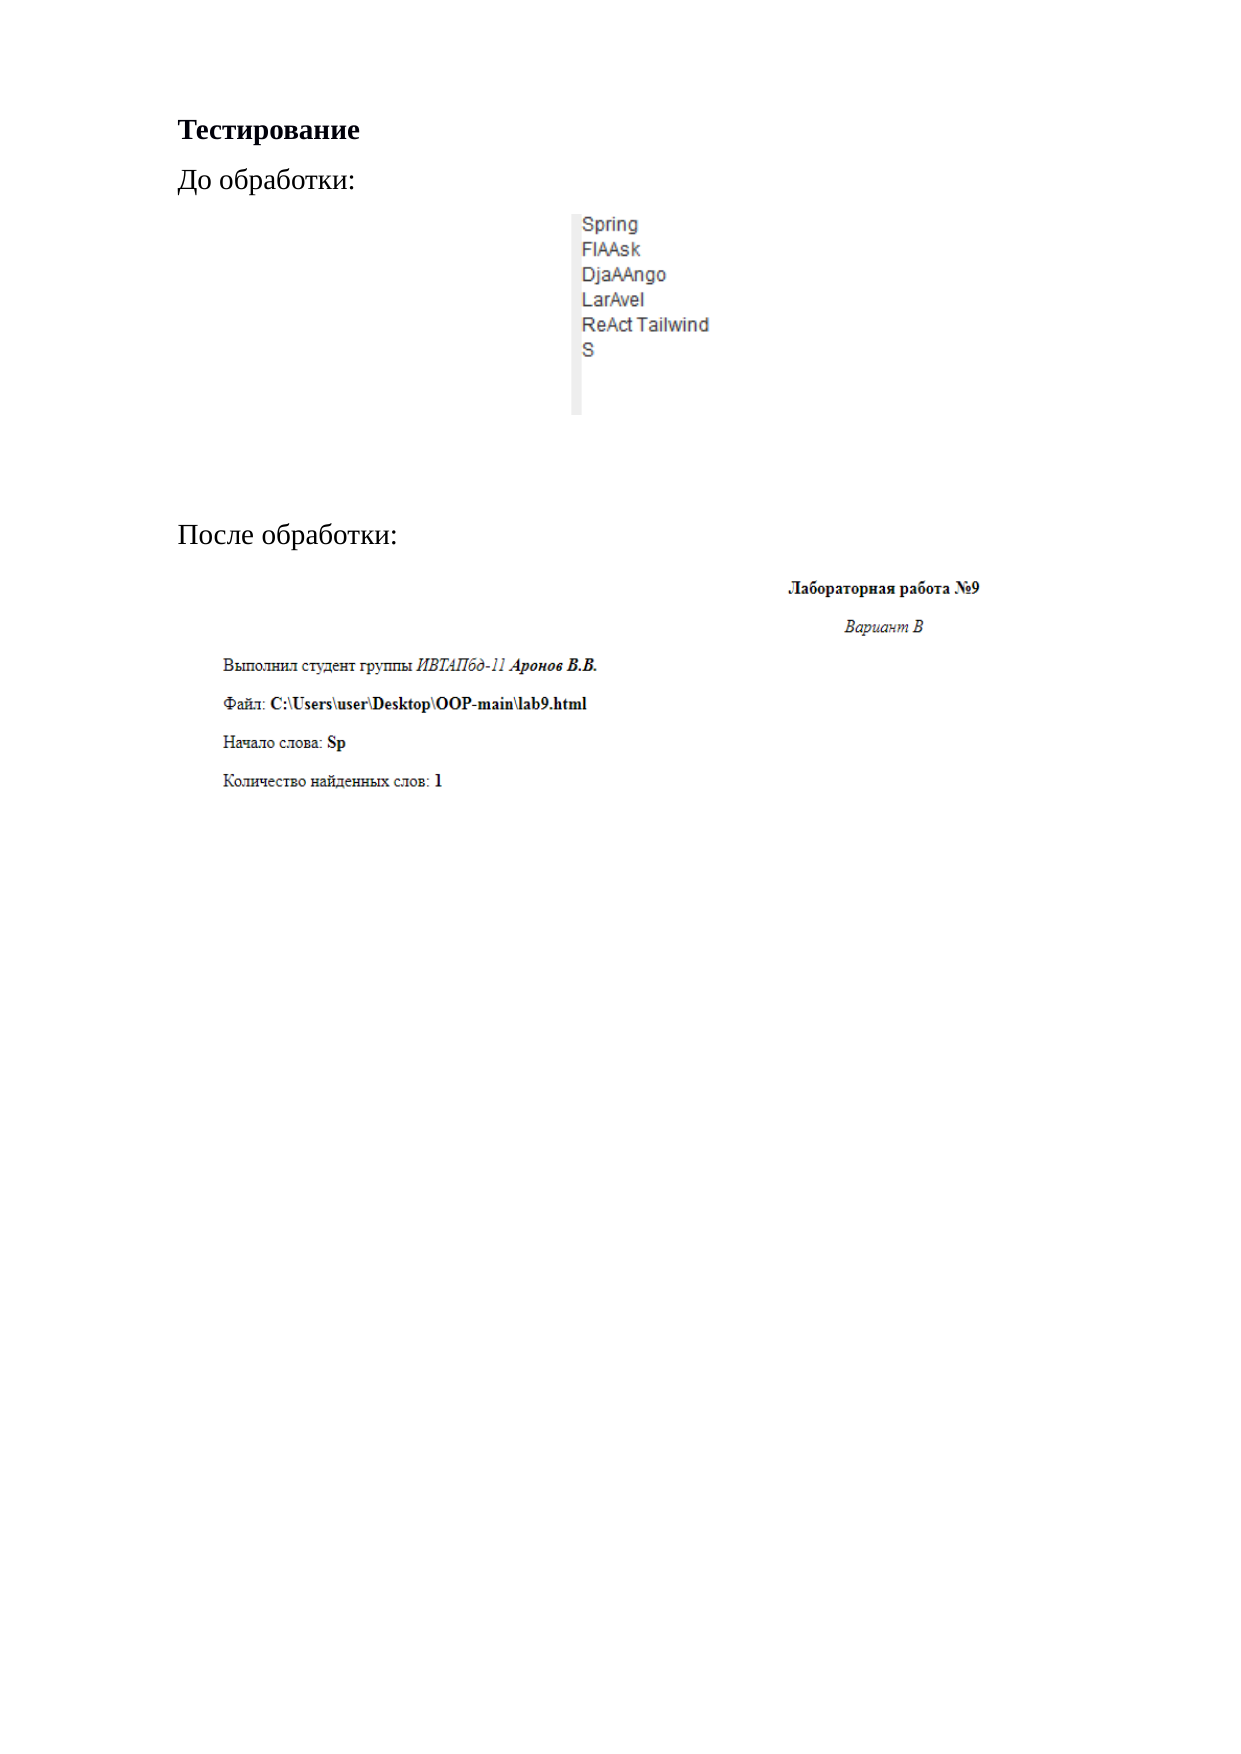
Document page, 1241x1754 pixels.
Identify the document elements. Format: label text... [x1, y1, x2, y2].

text До обработки: [177, 162, 1152, 195]
picture [571, 214, 758, 415]
text Тестирование [177, 118, 1152, 145]
text После обработки: [177, 517, 1152, 551]
picture [215, 570, 1114, 875]
